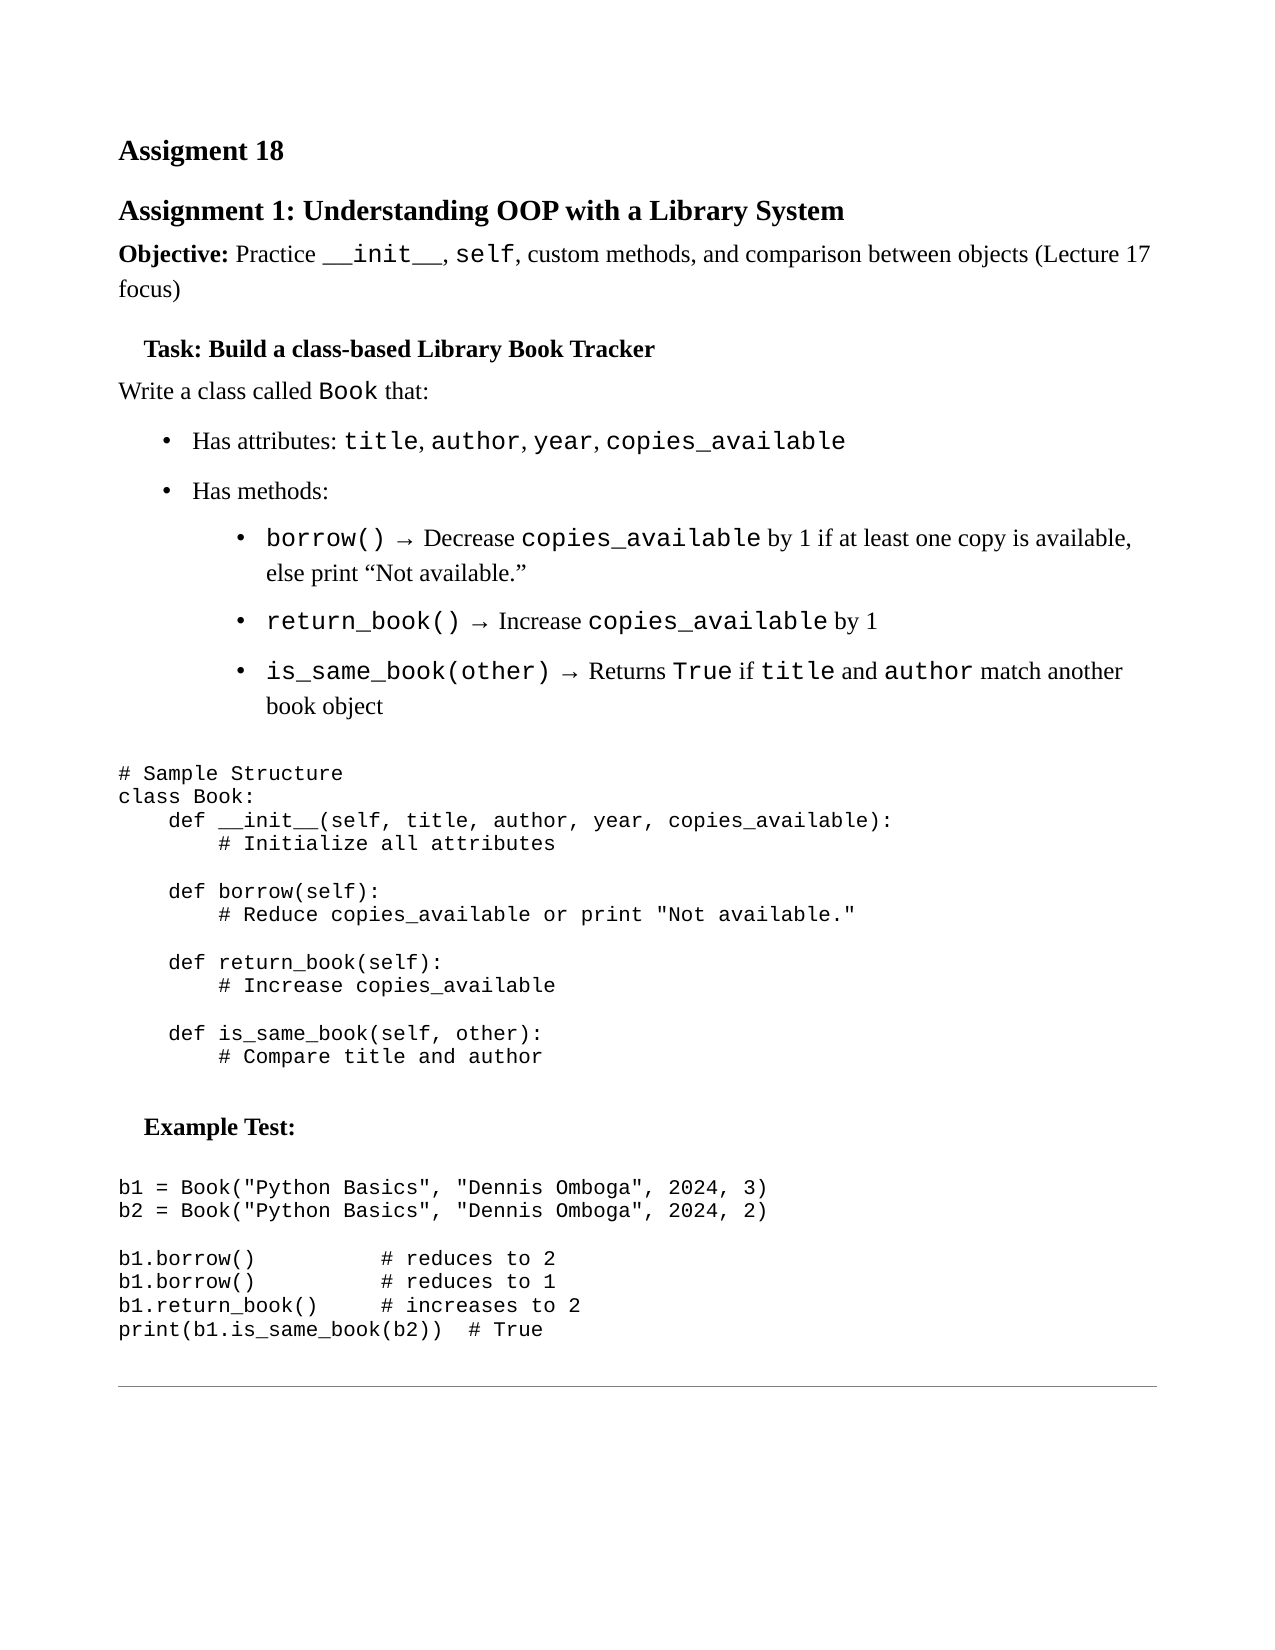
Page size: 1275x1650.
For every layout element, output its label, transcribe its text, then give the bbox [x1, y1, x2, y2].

list is_same_book(other) → Returns True if title and author match another book object [236, 656, 1157, 720]
text b1 = Book("Python Basics", "Dennis Omboga", 2024, 3) [118, 1177, 1157, 1200]
text Write a class called Book that: [118, 376, 1157, 407]
list Has methods: [162, 476, 1157, 504]
list Has attributes: title, author, year, copies_available [162, 426, 1157, 457]
text b1.return_book() # increases to 2 [118, 1295, 1157, 1319]
text b1.borrow() # reduces to 2 [118, 1248, 1157, 1271]
text def is_same_book(self, other): [118, 1023, 1157, 1046]
text # Compare title and author [118, 1046, 1157, 1070]
text class Book: [118, 786, 1157, 810]
subtitle Assigment 18 [118, 133, 1157, 166]
text Objective: Practice __init__, self, custom methods, and comparison between objects (Lecture 17 focus) [118, 239, 1157, 303]
text # Increase copies_available [118, 975, 1157, 999]
text # Reduce copies_available or print "Not available." [118, 904, 1157, 928]
text def __init__(self, title, author, year, copies_available): [118, 810, 1157, 833]
text b2 = Book("Python Basics", "Dennis Omboga", 2024, 2) [118, 1200, 1157, 1224]
text # Initialize all attributes [118, 833, 1157, 857]
text def return_book(self): [118, 952, 1157, 975]
text print(b1.is_same_book(b2)) # True [118, 1319, 1157, 1342]
list borrow() → Decrease copies_available by 1 if at least one copy is available, else print “Not available.” [236, 523, 1157, 587]
subtitle 📘 Task: Build a class-based Library Book Tracker [118, 334, 1157, 363]
subtitle Assignment 1: Understanding OOP with a Library System [118, 193, 1157, 227]
text # Sample Structure [118, 762, 1157, 786]
text def borrow(self): [118, 881, 1157, 904]
subtitle ✅ Example Test: [118, 1112, 1157, 1141]
text b1.borrow() # reduces to 1 [118, 1271, 1157, 1295]
list return_book() → Increase copies_available by 1 [236, 606, 1157, 637]
